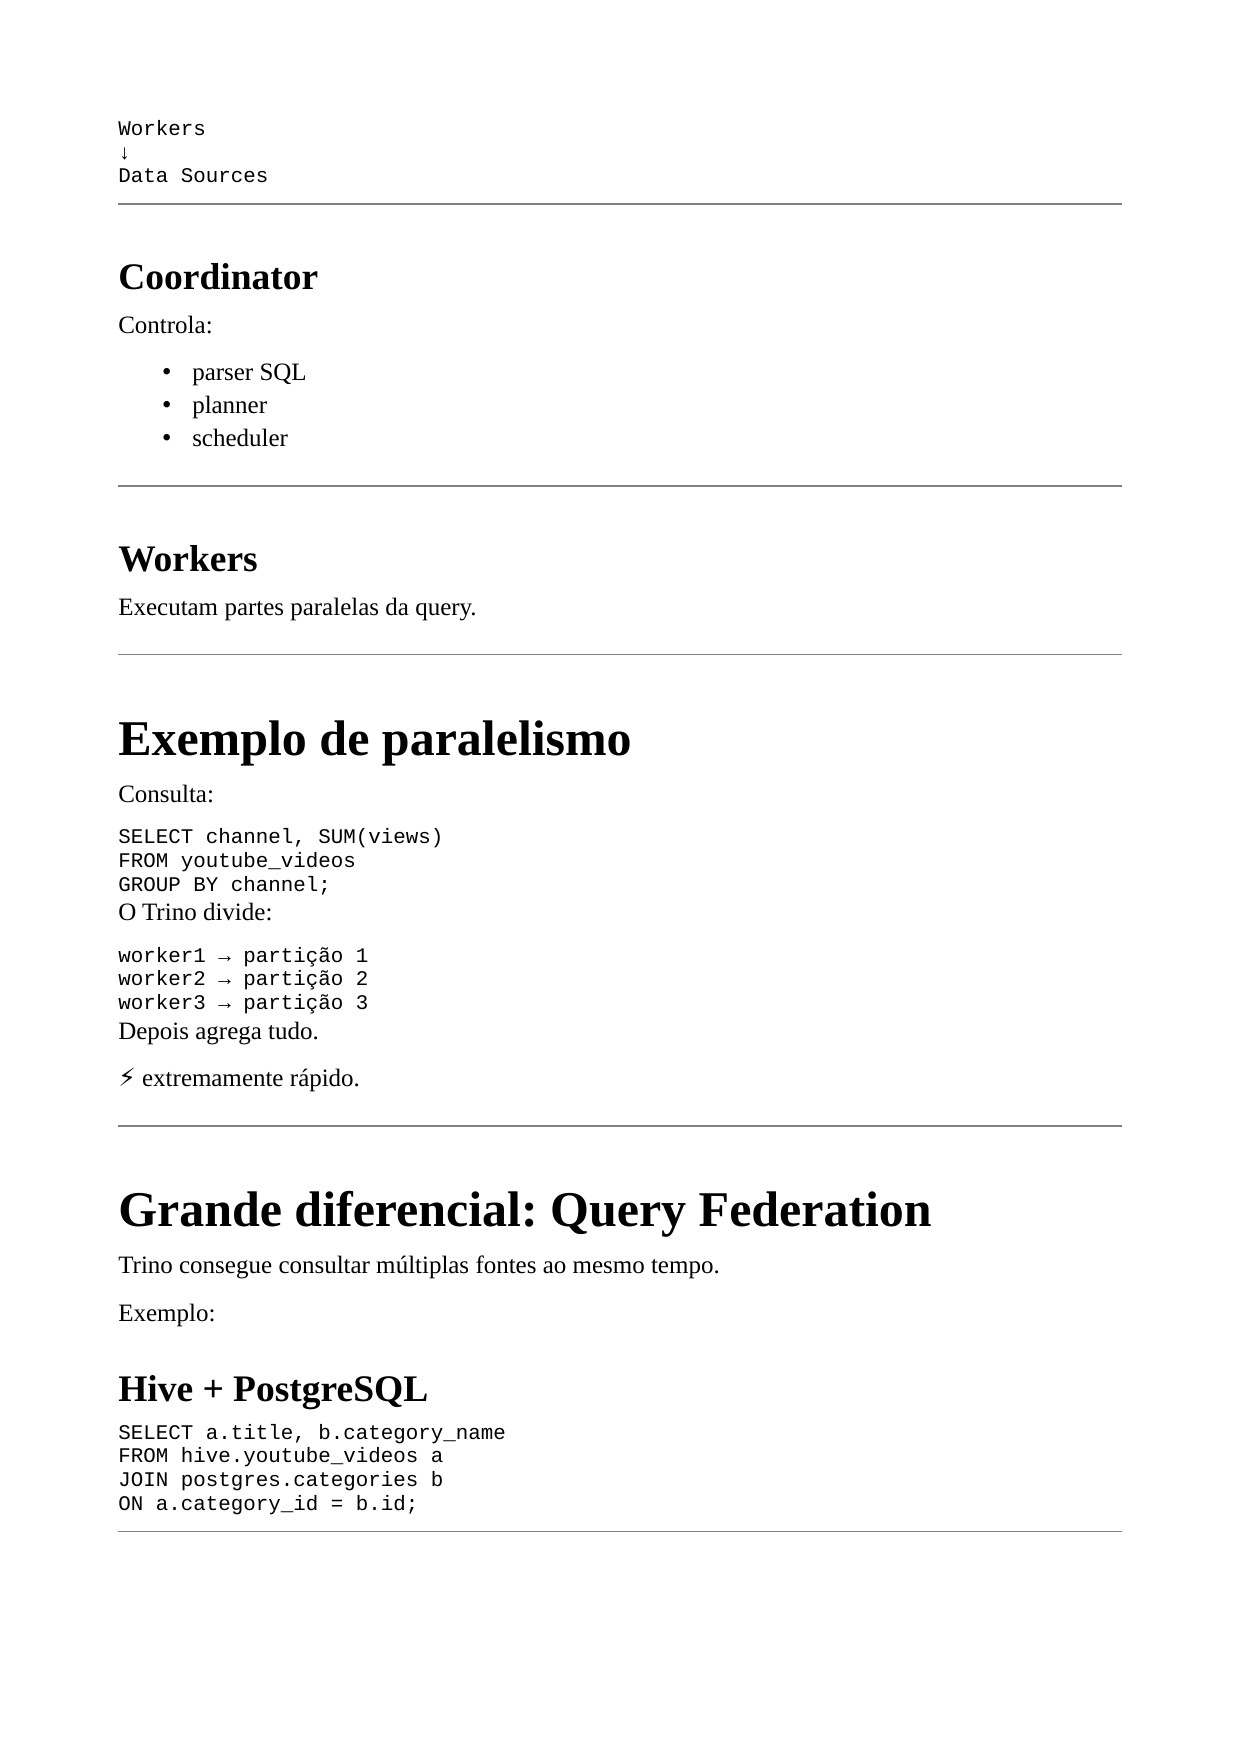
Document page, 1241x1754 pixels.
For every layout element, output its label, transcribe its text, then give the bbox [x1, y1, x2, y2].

subtitle Hive + PostgreSQL [118, 1366, 1122, 1409]
text Workers [118, 118, 1122, 142]
text ⚡ extremamente rápido. [118, 1063, 1122, 1092]
list planner [162, 390, 1122, 419]
text Depois agrega tudo. [118, 1016, 1122, 1044]
text worker3 → partição 3 [118, 992, 1122, 1016]
text Data Sources [118, 165, 1122, 189]
subtitle Coordinator [118, 254, 1122, 297]
list parser SQL [162, 357, 1122, 386]
text SELECT a.title, b.category_name [118, 1422, 1122, 1446]
subtitle Grande diferencial: Query Federation [118, 1180, 1122, 1238]
list scheduler [162, 423, 1122, 452]
text FROM hive.youtube_videos a [118, 1446, 1122, 1469]
text Controla: [118, 310, 1122, 338]
text ON a.category_id = b.id; [118, 1493, 1122, 1516]
text SELECT channel, SUM(views) [118, 826, 1122, 850]
text worker1 → partição 1 [118, 945, 1122, 968]
subtitle Workers [118, 536, 1122, 579]
text Consulta: [118, 779, 1122, 807]
subtitle Exemplo de paralelismo [118, 709, 1122, 766]
text JOIN postgres.categories b [118, 1469, 1122, 1493]
text O Trino divide: [118, 897, 1122, 926]
text Exemplo: [118, 1298, 1122, 1327]
text worker2 → partição 2 [118, 968, 1122, 992]
text Executam partes paralelas da query. [118, 592, 1122, 621]
text Trino consegue consultar múltiplas fontes ao mesmo tempo. [118, 1250, 1122, 1279]
text ↓ [118, 142, 1122, 165]
text GROUP BY channel; [118, 873, 1122, 897]
text FROM youtube_videos [118, 850, 1122, 873]
